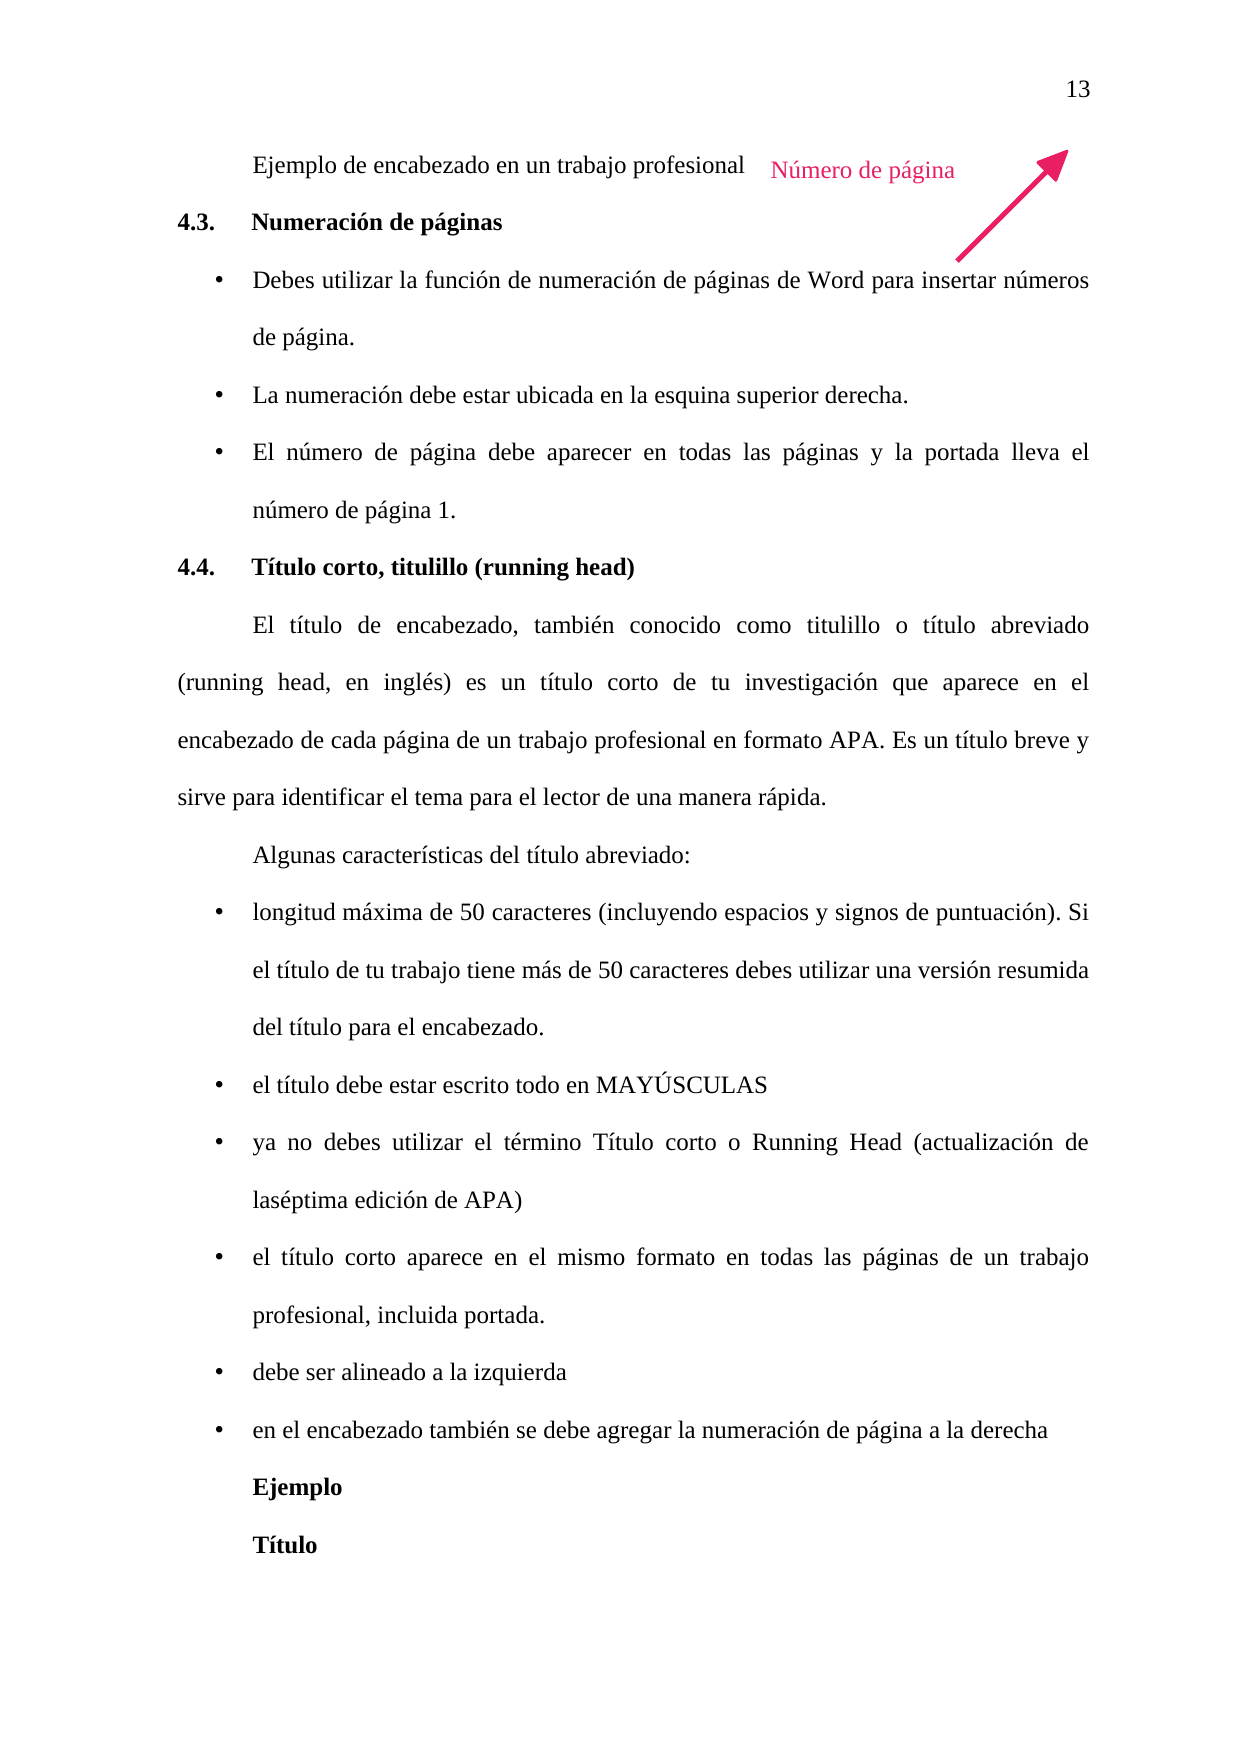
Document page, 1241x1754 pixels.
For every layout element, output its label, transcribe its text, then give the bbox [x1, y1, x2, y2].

text El título de encabezado, también conocido como titulillo o título abreviado (running head, en inglés) es un título corto de tu investigación que aparece en el encabezado de cada página de un trabajo profesional en formato APA. Es un título breve y sirve para identificar el tema para el lector de una manera rápida. [177, 610, 1090, 668]
text Título [177, 1530, 252, 1559]
text Algunas características del título abreviado: [691, 840, 1090, 869]
text Título [317, 1530, 1090, 1559]
text Ejemplo de encabezado en un trabajo profesional [177, 150, 252, 179]
text Ejemplo [177, 1472, 1090, 1501]
subtitle Título corto, titulillo (running head) [177, 552, 1090, 581]
list El número de página debe aparecer en todas las páginas y la portada lleva el número de página 1. [215, 437, 1090, 524]
subtitle Numeración de páginas [177, 207, 1006, 236]
text Algunas características del título abreviado: [177, 840, 252, 869]
list Debes utilizar la función de numeración de páginas de Word para insertar números de página. [215, 265, 1090, 351]
list ya no debes utilizar el término Título corto o Running Head (actualización de laséptima edición de APA) [215, 1127, 1090, 1214]
list longitud máxima de 50 caracteres (incluyendo espacios y signos de puntuación). Si el título de tu trabajo tiene más de 50 caracteres debes utilizar una versión resumida del título para el encabezado. [215, 897, 1090, 1041]
list el título debe estar escrito todo en MAYÚSCULAS [215, 1070, 252, 1099]
list La numeración debe estar ubicada en la esquina superior derecha. [909, 380, 1090, 409]
subtitle [987, 207, 1090, 236]
text El título de encabezado, también conocido como titulillo o título abreviado (running head, en inglés) es un título corto de tu investigación que aparece en el encabezado de cada página de un trabajo profesional en formato APA. Es un título breve y sirve para identificar el tema para el lector de una manera rápida. [177, 696, 1090, 725]
list el título debe estar escrito todo en MAYÚSCULAS [768, 1070, 1090, 1099]
list debe ser alineado a la izquierda [215, 1357, 1090, 1386]
list el título corto aparece en el mismo formato en todas las páginas de un trabajo profesional, incluida portada. [215, 1242, 1090, 1329]
text El título de encabezado, también conocido como titulillo o título abreviado (running head, en inglés) es un título corto de tu investigación que aparece en el encabezado de cada página de un trabajo profesional en formato APA. Es un título breve y sirve para identificar el tema para el lector de una manera rápida. [177, 754, 1090, 811]
text Ejemplo de encabezado en un trabajo profesional [745, 150, 1063, 179]
